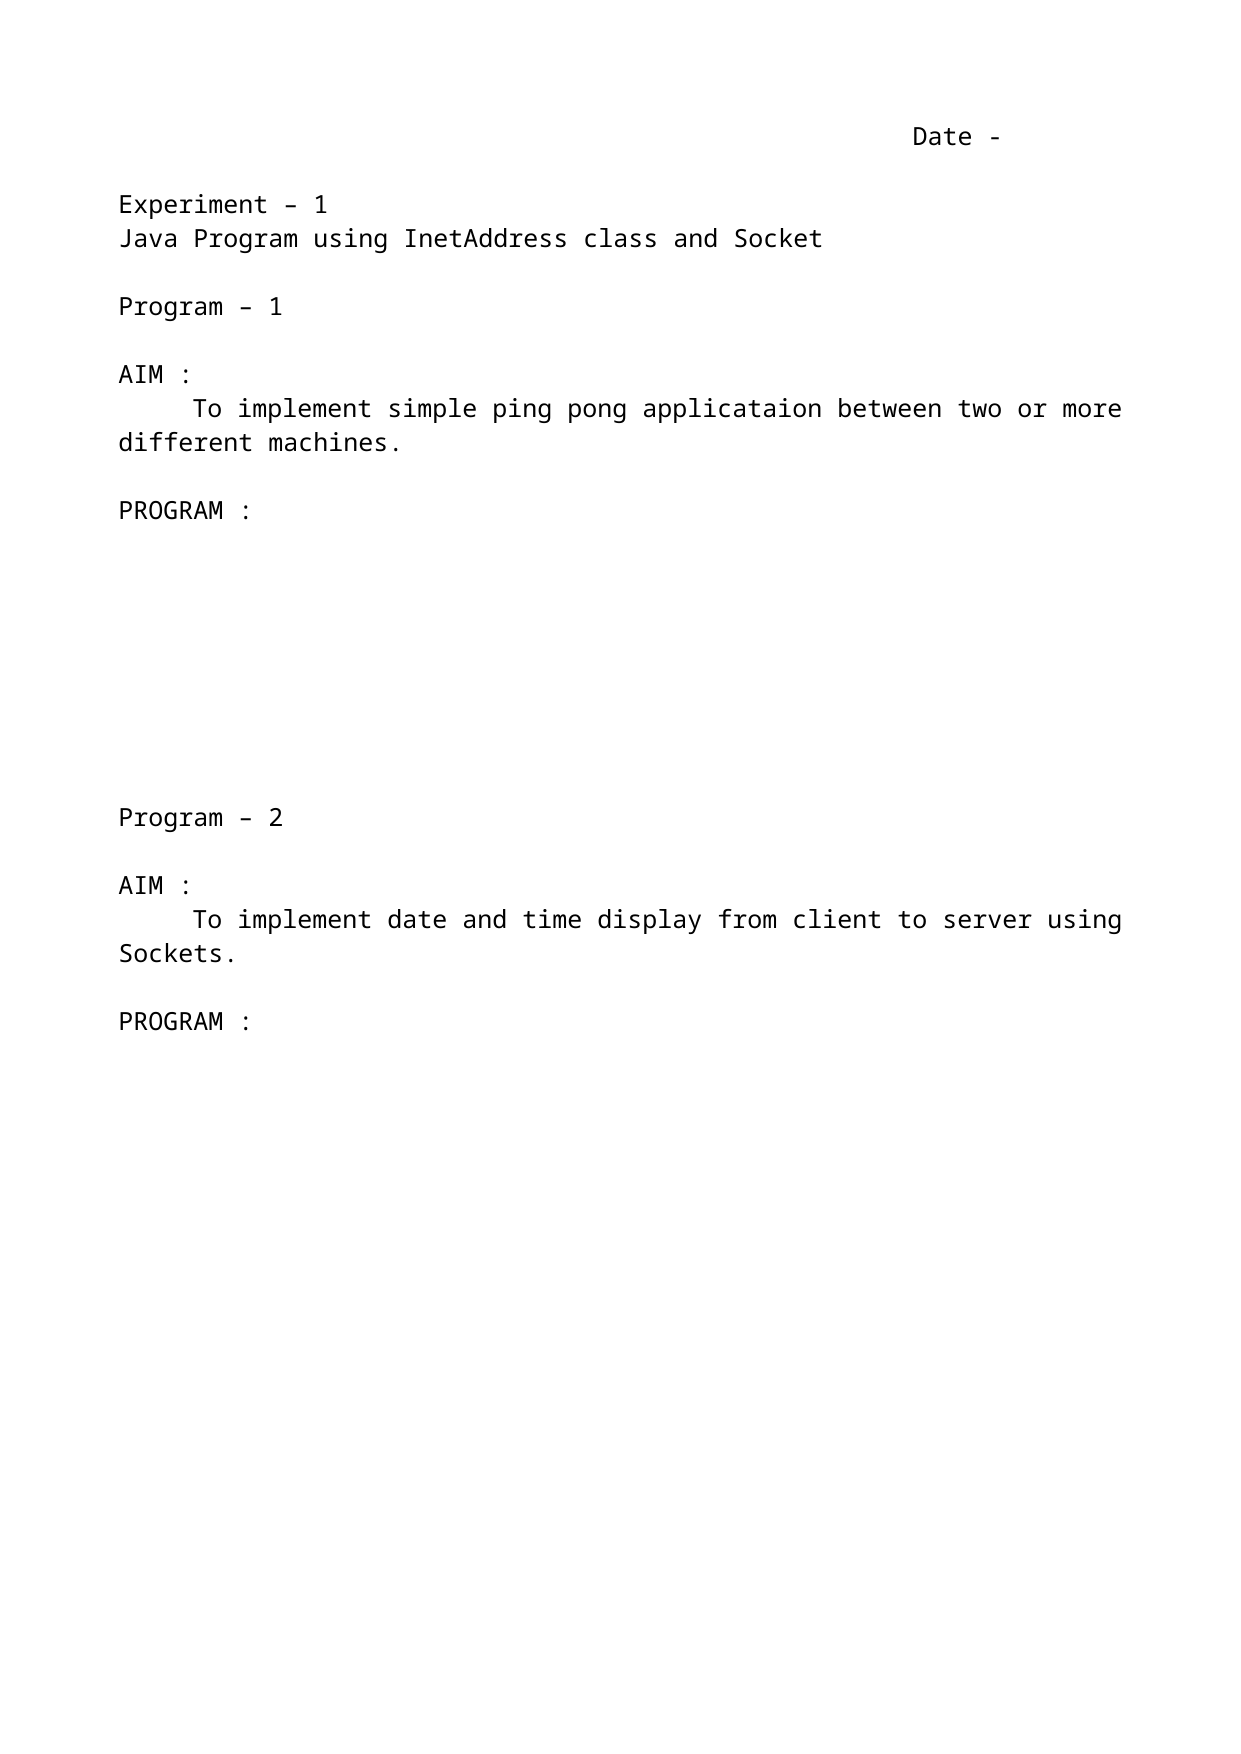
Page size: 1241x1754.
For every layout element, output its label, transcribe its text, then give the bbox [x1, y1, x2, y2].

text To implement simple ping pong applicataion between two or more different machines. [118, 391, 1122, 459]
text AIM : [118, 357, 1122, 391]
text Date - [118, 118, 1122, 152]
text Program – 1 [118, 288, 1122, 322]
text To implement date and time display from client to server using Sockets. [118, 902, 1122, 970]
text PROGRAM : [118, 1004, 1122, 1038]
text Java Program using InetAddress class and Socket [118, 220, 1122, 254]
text Experiment – 1 [118, 186, 1122, 220]
text Program – 2 [118, 799, 1122, 833]
text AIM : [118, 867, 1122, 902]
text PROGRAM : [118, 493, 1122, 527]
